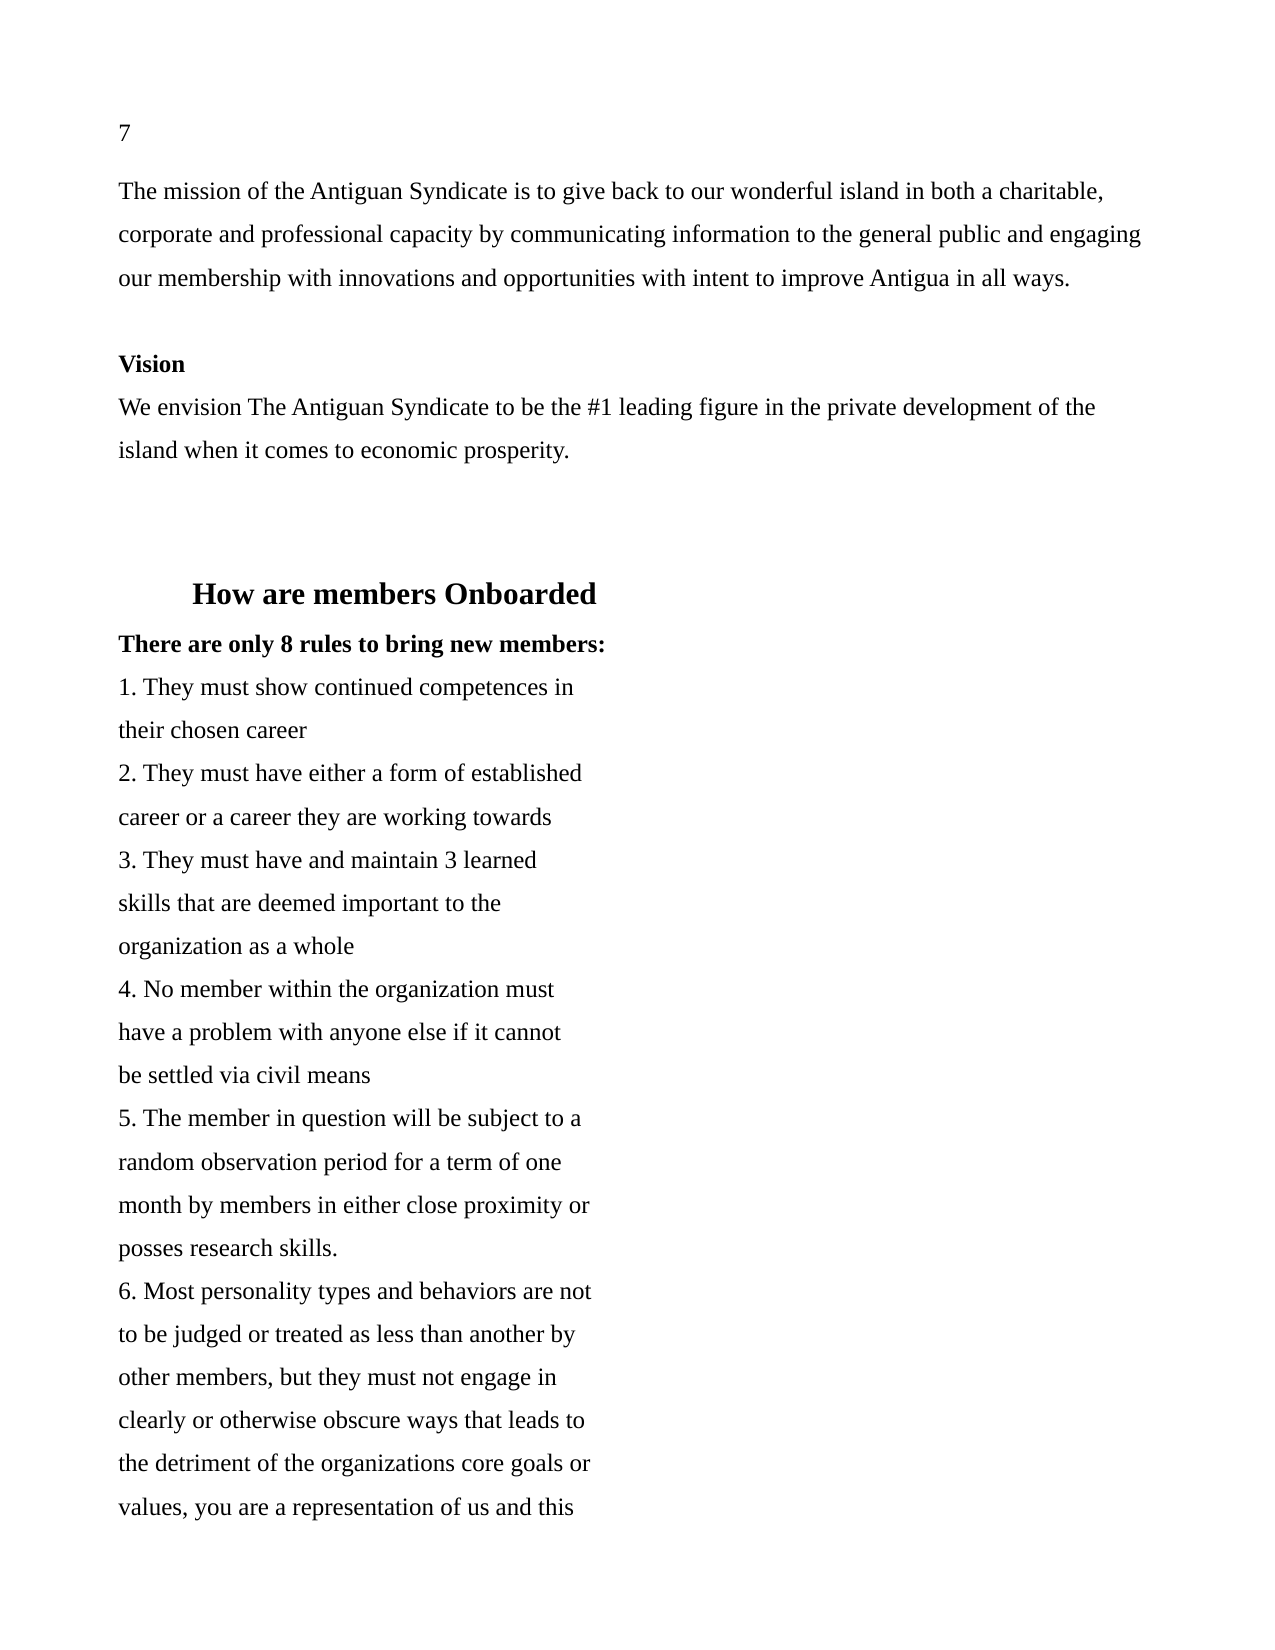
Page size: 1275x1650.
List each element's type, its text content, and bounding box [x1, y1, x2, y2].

text There are only 8 rules to bring new members: [118, 629, 1157, 658]
text How are members Onboarded [118, 575, 1157, 611]
text skills that are deemed important to the [118, 888, 1157, 917]
text The mission of the Antiguan Syndicate is to give back to our wonderful island in both a charitable, corporate and professional capacity by communicating information to the general public and engaging our membership with innovations and opportunities with intent to improve Antigua in all ways. [118, 176, 1157, 291]
text have a problem with anyone else if it cannot [118, 1017, 1157, 1046]
text to be judged or treated as less than another by [118, 1319, 1157, 1348]
text their chosen career [118, 715, 1157, 744]
text the detriment of the organizations core goals or [118, 1448, 1157, 1477]
text career or a career they are working towards [118, 802, 1157, 830]
text be settled via civil means [118, 1060, 1157, 1089]
text month by members in either close proximity or [118, 1190, 1157, 1218]
text We envision The Antiguan Syndicate to be the #1 leading figure in the private development of the island when it comes to economic prosperity. [118, 392, 1157, 464]
text clearly or otherwise obscure ways that leads to [118, 1405, 1157, 1434]
text Vision [118, 349, 1157, 378]
text other members, but they must not engage in [118, 1362, 1157, 1391]
text organization as a whole [118, 931, 1157, 960]
text 5. The member in question will be subject to a [118, 1103, 1157, 1132]
text 4. No member within the organization must [118, 974, 1157, 1003]
text 3. They must have and maintain 3 learned [118, 845, 1157, 873]
text 6. Most personality types and behaviors are not [118, 1276, 1157, 1305]
text 2. They must have either a form of established [118, 758, 1157, 787]
text random observation period for a term of one [118, 1147, 1157, 1175]
text values, you are a representation of us and this [118, 1492, 1157, 1520]
text posses research skills. [118, 1233, 1157, 1262]
text 1. They must show continued competences in [118, 672, 1157, 701]
